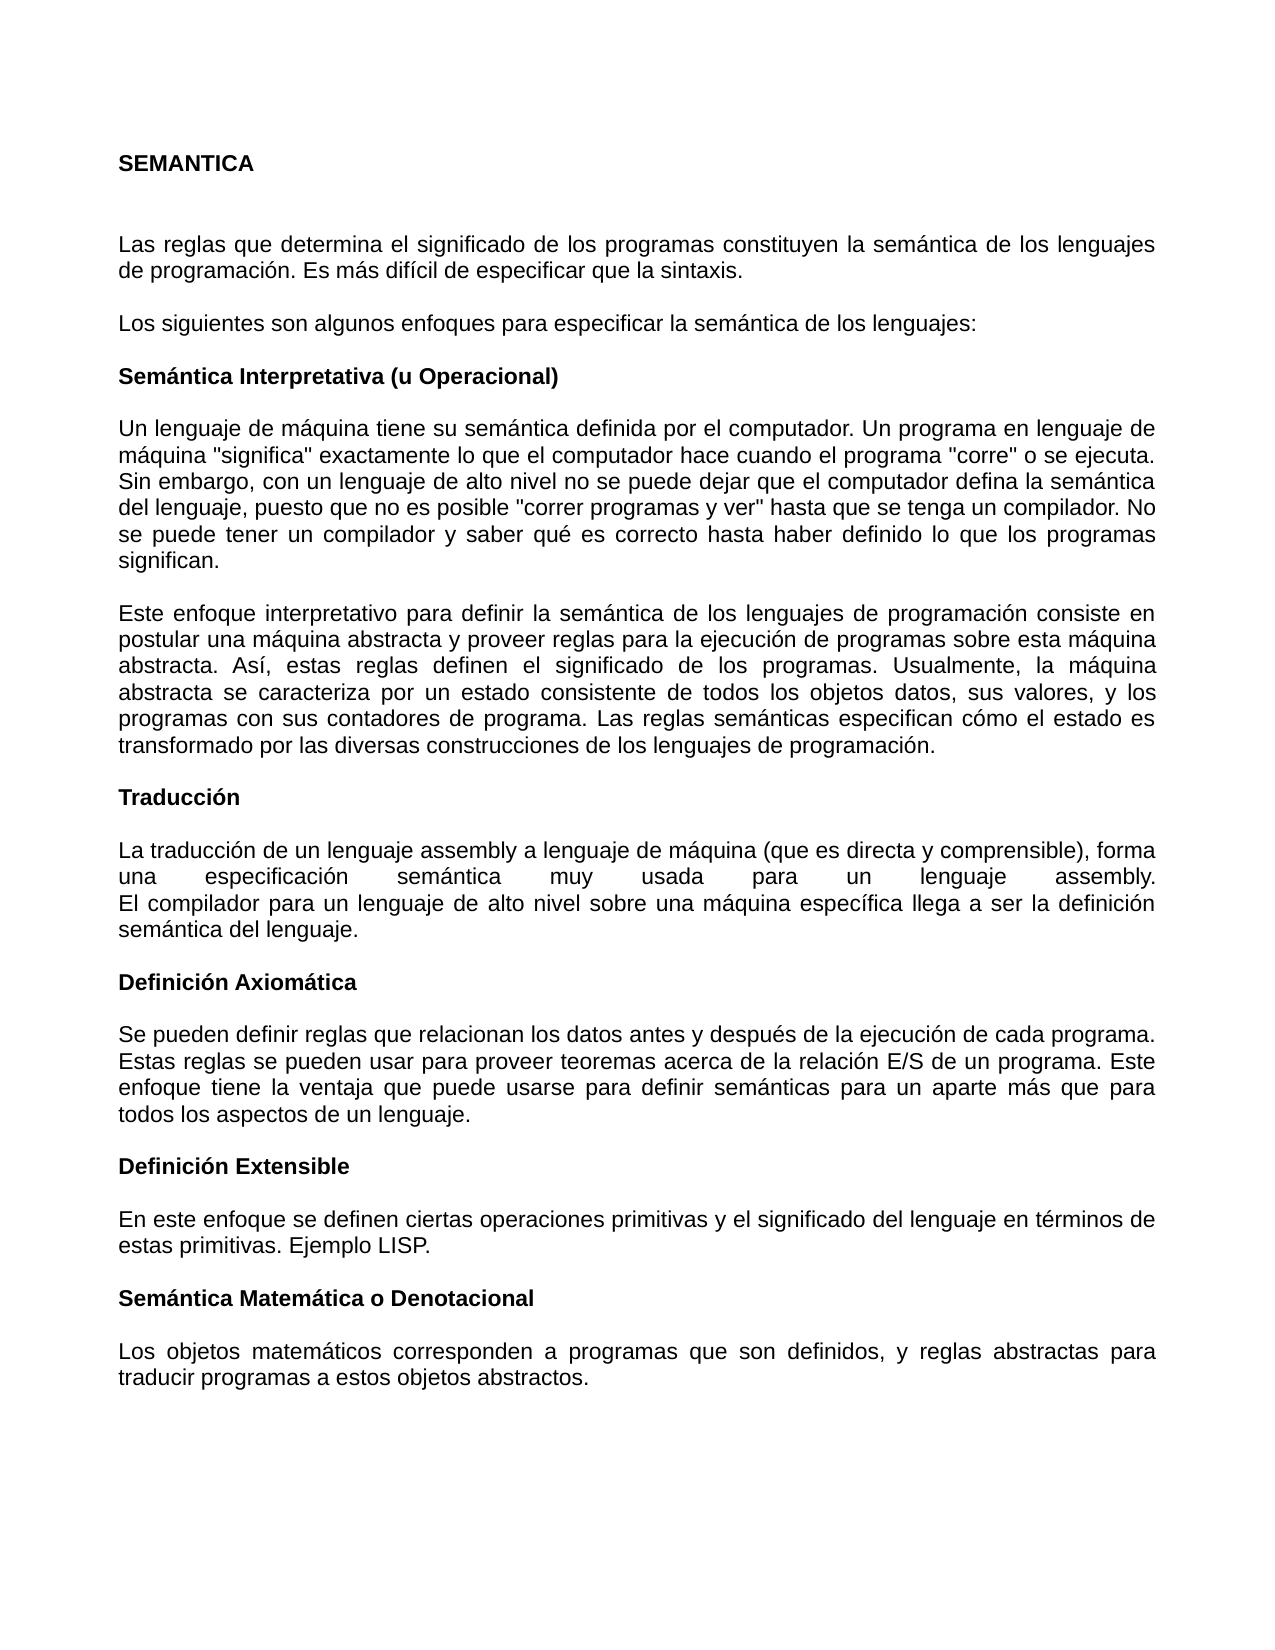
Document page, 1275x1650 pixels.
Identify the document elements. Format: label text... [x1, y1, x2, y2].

text Este enfoque interpretativo para definir la semántica de los lenguajes de programación consiste en postular una máquina abstracta y proveer reglas para la ejecución de programas sobre esta máquina abstracta. Así, estas reglas definen el significado de los programas. Usualmente, la máquina abstracta se caracteriza por un estado consistente de todos los objetos datos, sus valores, y los programas con sus contadores de programa. Las reglas semánticas especifican cómo el estado es transformado por las diversas construcciones de los lenguajes de programación. [118, 573, 1157, 758]
text Semántica Matemática o Denotacional [118, 1259, 1157, 1311]
text En este enfoque se definen ciertas operaciones primitivas y el significado del lenguaje en términos de estas primitivas. Ejemplo LISP. [118, 1179, 1157, 1259]
text Definición Extensible [118, 1127, 1157, 1179]
text Semántica Interpretativa (u Operacional) [118, 336, 1157, 389]
text SEMANTICA [118, 118, 1157, 211]
text Los siguientes son algunos enfoques para especificar la semántica de los lenguajes: [118, 283, 1157, 336]
text Un lenguaje de máquina tiene su semántica definida por el computador. Un programa en lenguaje de máquina "significa" exactamente lo que el computador hace cuando el programa "corre" o se ejecuta. Sin embargo, con un lenguaje de alto nivel no se puede dejar que el computador defina la semántica del lenguaje, puesto que no es posible "correr programas y ver" hasta que se tenga un compilador. No se puede tener un compilador y saber qué es correcto hasta haber definido lo que los programas significan. [118, 389, 1157, 573]
text Las reglas que determina el significado de los programas constituyen la semántica de los lenguajes de programación. Es más difícil de especificar que la sintaxis. [118, 231, 1157, 283]
text Los objetos matemáticos corresponden a programas que son definidos, y reglas abstractas para traducir programas a estos objetos abstractos. [118, 1311, 1157, 1390]
text La traducción de un lenguaje assembly a lenguaje de máquina (que es directa y comprensible), forma una especificación semántica muy usada para un lenguaje assembly. El compilador para un lenguaje de alto nivel sobre una máquina específica llega a ser la definición semántica del lenguaje. [118, 811, 1157, 942]
text Se pueden definir reglas que relacionan los datos antes y después de la ejecución de cada programa. Estas reglas se pueden usar para proveer teoremas acerca de la relación E/S de un programa. Este enfoque tiene la ventaja que puede usarse para definir semánticas para un aparte más que para todos los aspectos de un lenguaje. [118, 995, 1157, 1127]
text Definición Axiomática [118, 942, 1157, 995]
text Traducción [118, 758, 1157, 811]
